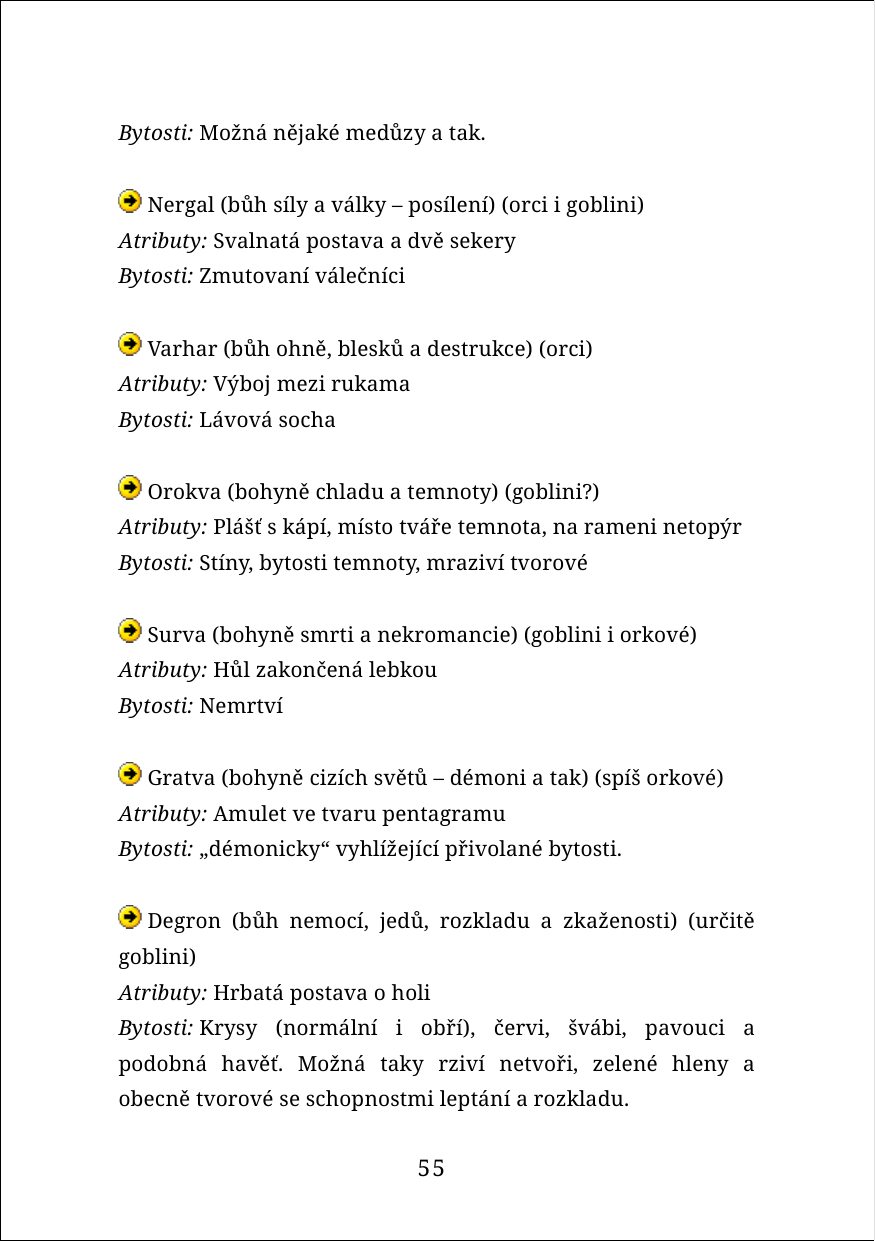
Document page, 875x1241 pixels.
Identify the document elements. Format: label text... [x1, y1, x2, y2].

picture [118, 618, 142, 643]
picture [118, 475, 142, 500]
text Bytosti: Možná nějaké medůzy a tak. Nergal (bůh síly a války – posílení) (orci i goblini) Atributy: Svalnatá postava a dvě sekery Bytosti: Zmutovaní válečníci Varhar (bůh ohně, blesků a destrukce) (orci) Atributy: Výboj mezi rukama Bytosti: Lávová socha Orokva (bohyně chladu a temnoty) (goblini?) Atributy: Plášť s kápí, místo tváře temnota, na rameni netopýr Bytosti: Stíny, bytosti temnoty, mraziví tvorové Surva (bohyně smrti a nekromancie) (goblini i orkové) Atributy: Hůl zakončená lebkou Bytosti: Nemrtví Gratva (bohyně cizích světů – démoni a tak) (spíš orkové) Atributy: Amulet ve tvaru pentagramu Bytosti: „démonicky“ vyhlížející přivolané bytosti. Degron (bůh nemocí, jedů, rozkladu a zkaženosti) (určitě goblini) Atributy: Hrbatá postava o holi Bytosti: Krysy (normální i obří), červi, švábi, pavouci a podobná havěť. Možná taky rziví netvoři, zelené hleny a obecně tvorové se schopnostmi leptání a rozkladu. [118, 118, 756, 1113]
picture [118, 762, 142, 786]
picture [118, 905, 142, 929]
picture [118, 332, 142, 356]
picture [118, 189, 142, 213]
